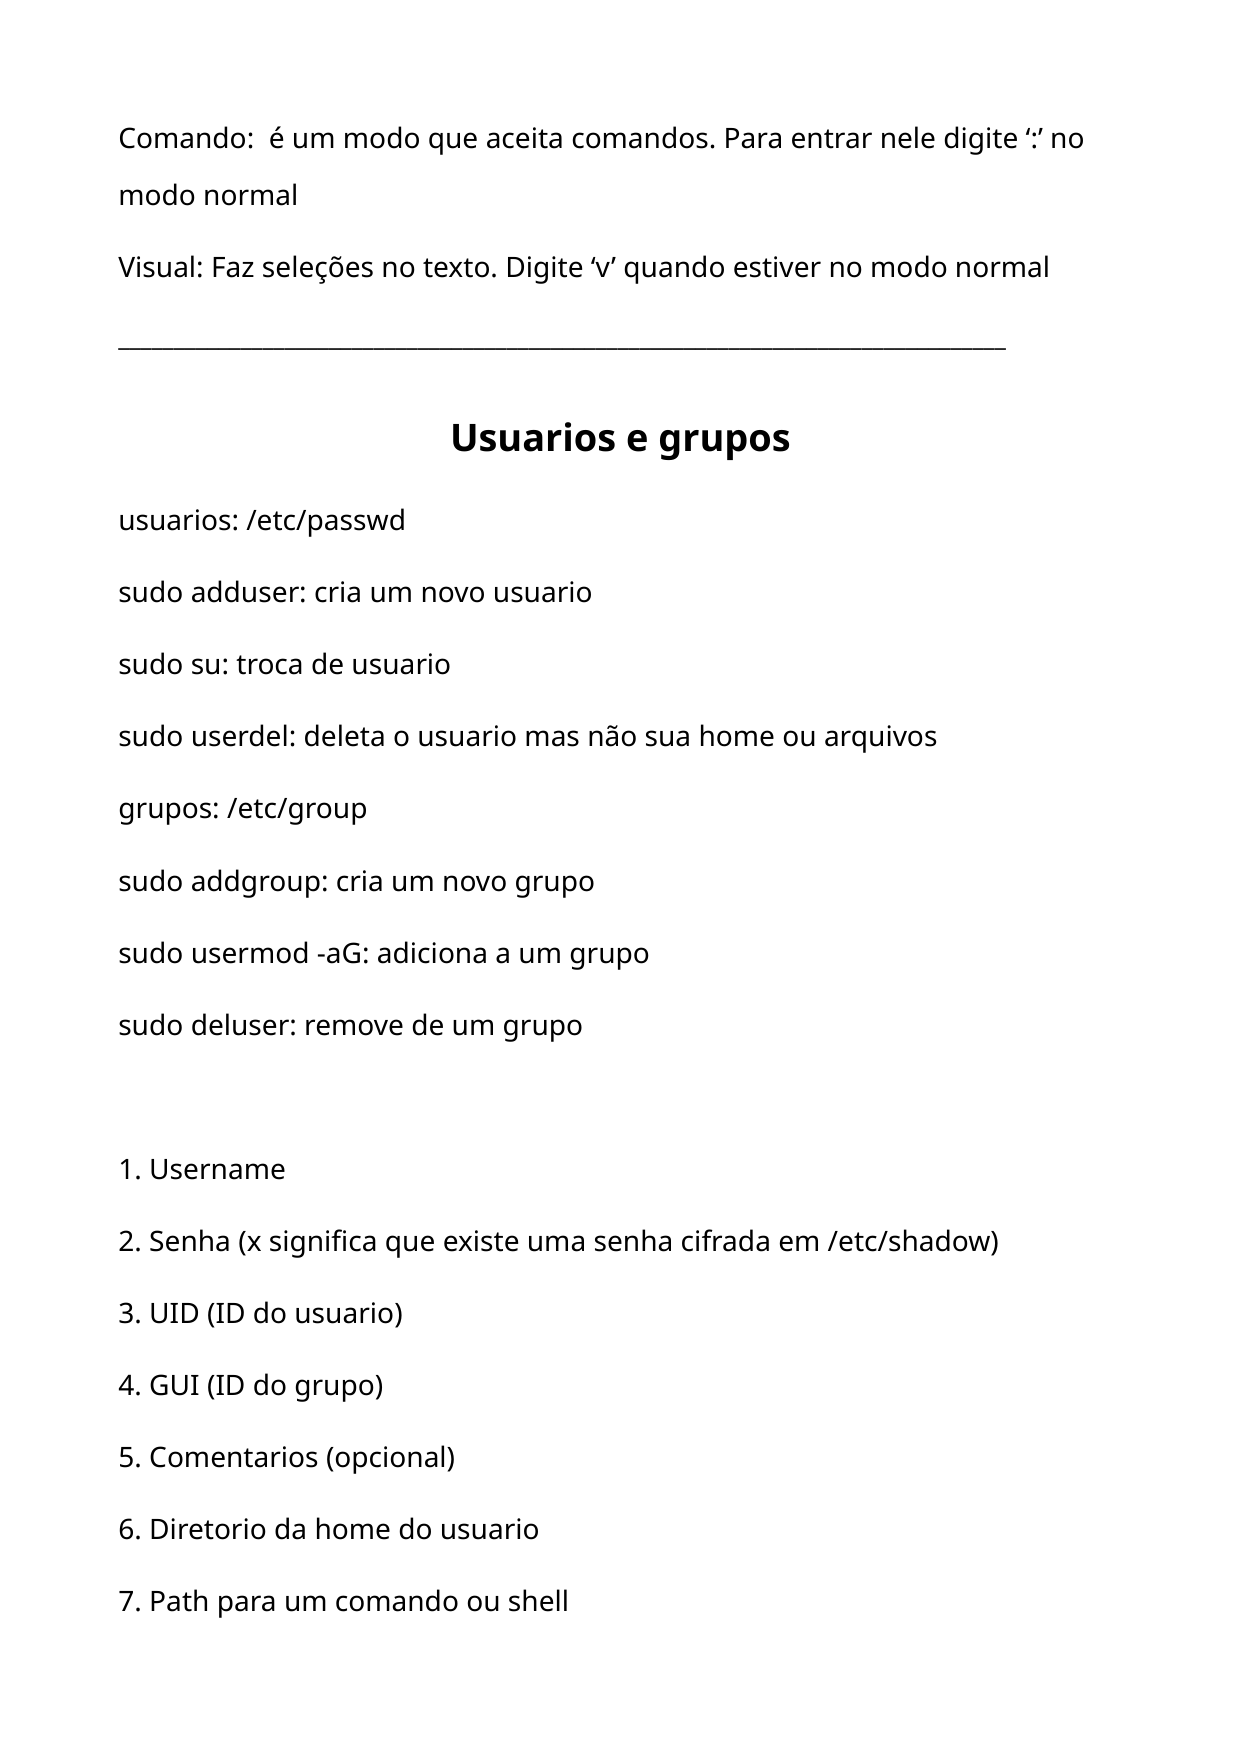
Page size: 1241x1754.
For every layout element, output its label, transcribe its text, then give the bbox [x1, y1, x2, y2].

text 6. Diretorio da home do usuario [118, 1509, 1122, 1548]
text 5. Comentarios (opcional) [118, 1437, 1122, 1476]
text 4. GUI (ID do grupo) [118, 1365, 1122, 1404]
text sudo addgroup: cria um novo grupo [118, 861, 1122, 899]
text sudo usermod -aG: adiciona a um grupo [118, 933, 1122, 971]
text 1. Username [118, 1149, 1122, 1187]
text usuarios: /etc/passwd [118, 500, 1122, 539]
text 7. Path para um comando ou shell [118, 1582, 1122, 1620]
text grupos: /etc/group [118, 789, 1122, 827]
text 2. Senha (x significa que existe uma senha cifrada em /etc/shadow) [118, 1221, 1122, 1259]
subtitle Usuarios e grupos [118, 410, 1122, 462]
text ________________________________________________________________________________ [118, 320, 1122, 354]
text Visual: Faz seleções no texto. Digite ‘v’ quando estiver no modo normal [118, 248, 1122, 286]
text sudo adduser: cria um novo usuario [118, 572, 1122, 611]
text sudo userdel: deleta o usuario mas não sua home ou arquivos​ [118, 717, 1122, 755]
text sudo deluser: remove de um grupo [118, 1005, 1122, 1043]
text 3. UID (ID do usuario) [118, 1293, 1122, 1332]
text Comando: é um modo que aceita comandos. Para entrar nele digite ‘:’ no modo normal [118, 118, 1122, 214]
text sudo su: troca de usuario [118, 644, 1122, 683]
